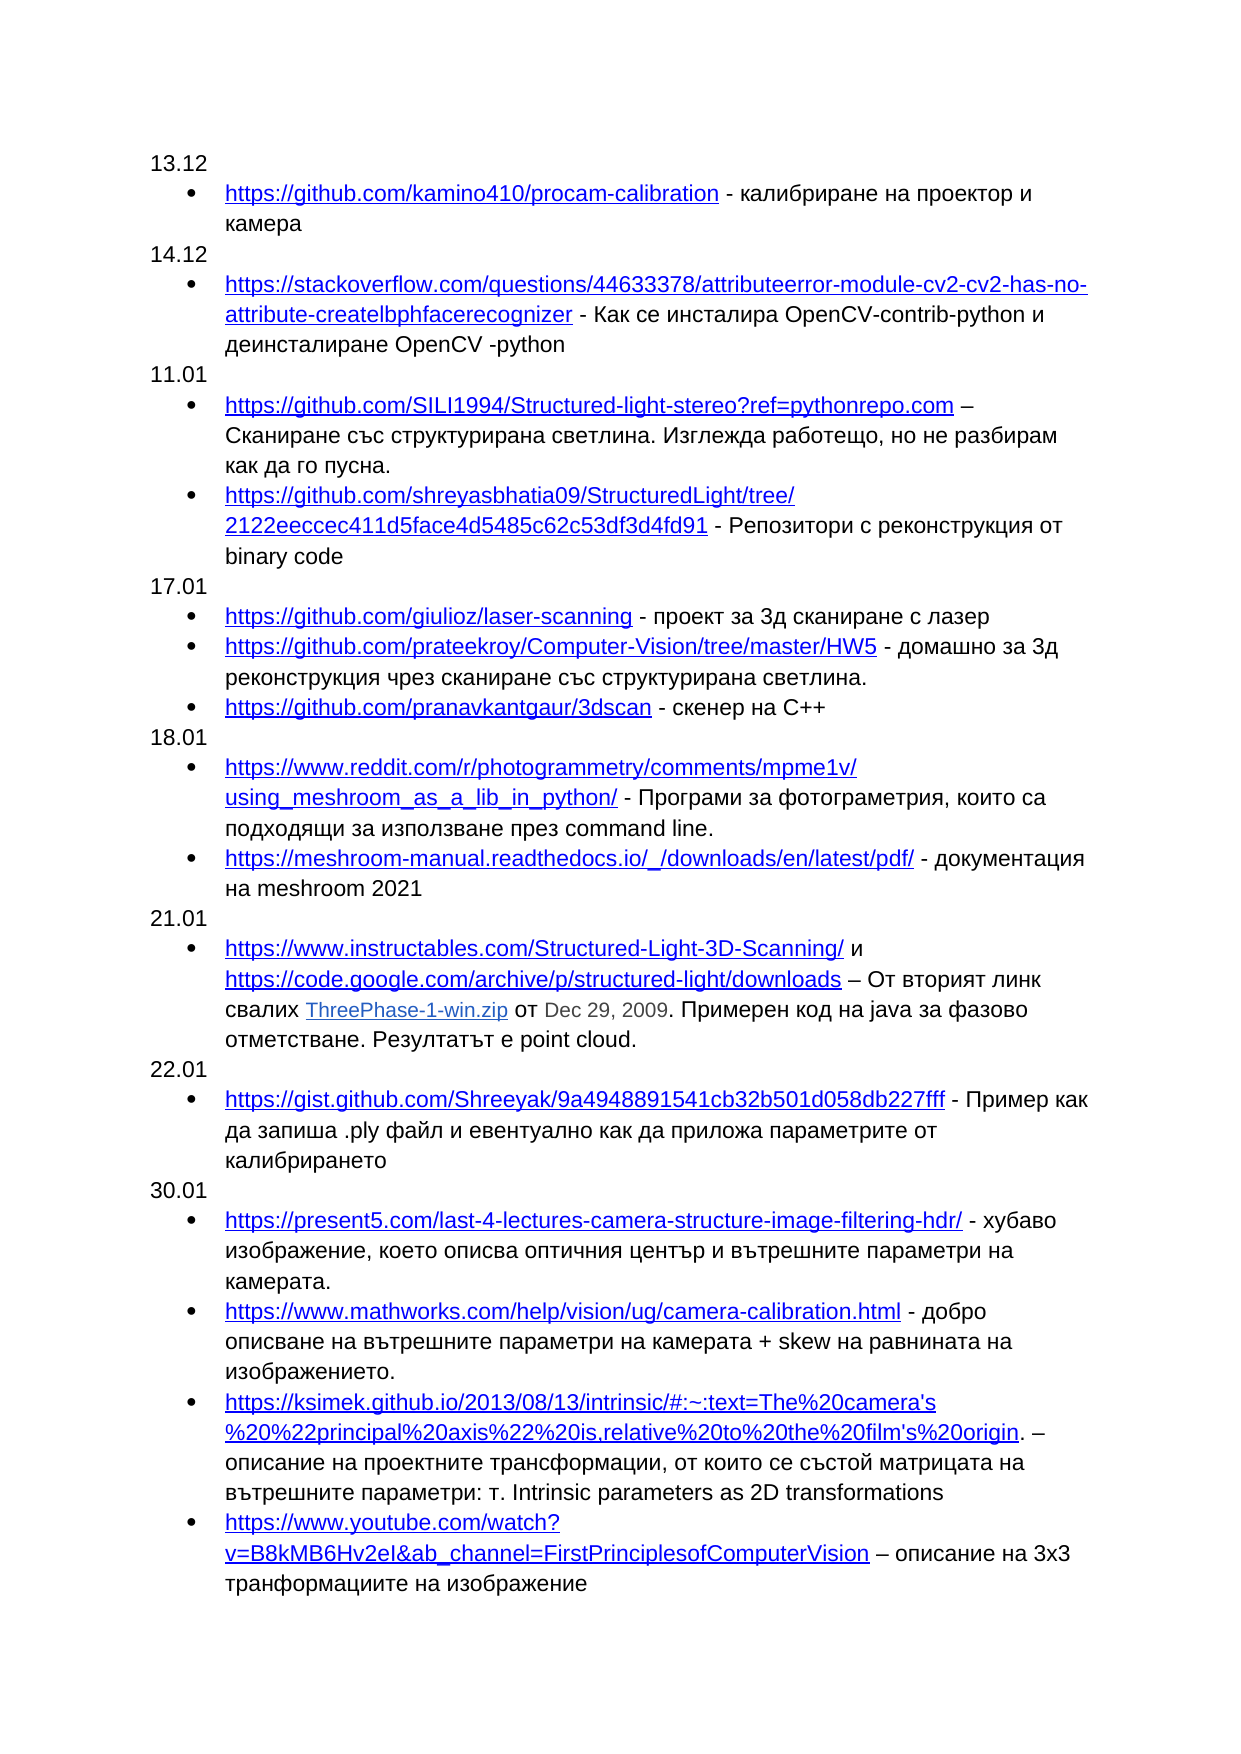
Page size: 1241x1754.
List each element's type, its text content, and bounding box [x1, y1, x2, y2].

list https://github.com/pranavkantgaur/3dscan - скенер на C++ [187, 694, 1090, 720]
text 17.01 [150, 573, 1090, 599]
list https://github.com/shreyasbhatia09/StructuredLight/tree/2122eeccec411d5face4d5485c62c53df3d4fd91 - Репозитори с реконструкция от binary code [187, 482, 1090, 569]
text 14.12 [150, 241, 1090, 267]
text 22.01 [150, 1056, 1090, 1083]
list https://gist.github.com/Shreeyak/9a4948891541cb32b501d058db227fff - Пример как да запиша .ply файл и евентуално как да приложа параметрите от калибрирането [187, 1086, 1090, 1173]
list https://www.reddit.com/r/photogrammetry/comments/mpme1v/using_meshroom_as_a_lib_in_python/ - Програми за фотограметрия, които са подходящи за използване през command line. [187, 754, 1090, 841]
list https://github.com/giulioz/laser-scanning - проект за 3д сканиране с лазер [187, 603, 1090, 629]
text 11.01 [150, 361, 1090, 388]
list https://github.com/prateekroy/Computer-Vision/tree/master/HW5 - домашно за 3д реконструкция чрез сканиране със структурирана светлина. [187, 633, 1090, 690]
list https://stackoverflow.com/questions/44633378/attributeerror-module-cv2-cv2-has-no-attribute-createlbphfacerecognizer - Как се инсталира OpenCV-contrib-python и деинсталиране OpenCV -python [187, 271, 1090, 358]
list https://www.instructables.com/Structured-Light-3D-Scanning/ и https://code.google.com/archive/p/structured-light/downloads – От вторият линк свалих ThreePhase-1-win.zip от Dec 29, 2009. Примерен код на java за фазово отметстване. Резултатът е point cloud. [187, 935, 1090, 1052]
list https://github.com/SILI1994/Structured-light-stereo?ref=pythonrepo.com – Сканиране със структурирана светлина. Изглежда работещо, но не разбирам как да го пусна. [187, 392, 1090, 478]
text 21.01 [150, 905, 1090, 932]
list https://www.mathworks.com/help/vision/ug/camera-calibration.html - добро описване на вътрешните параметри на камерата + skew на равнината на изображението. [187, 1298, 1090, 1385]
text 18.01 [150, 724, 1090, 750]
list https://www.youtube.com/watch?v=B8kMB6Hv2eI&ab_channel=FirstPrinciplesofComputerVision – описание на 3x3 транформациите на изображение [187, 1509, 1090, 1596]
list https://meshroom-manual.readthedocs.io/_/downloads/en/latest/pdf/ - документация на meshroom 2021 [187, 845, 1090, 901]
list https://ksimek.github.io/2013/08/13/intrinsic/#:~:text=The%20camera's%20%22principal%20axis%22%20is,relative%20to%20the%20film's%20origin. – описание на проектните трансформации, от които се състой матрицата на вътрешните параметри: т. Intrinsic parameters as 2D transformations [187, 1388, 1090, 1506]
text 30.01 [150, 1177, 1090, 1203]
list https://present5.com/last-4-lectures-camera-structure-image-filtering-hdr/ - хубаво изображение, което описва оптичния център и вътрешните параметри на камерата. [187, 1207, 1090, 1294]
text 13.12 [150, 150, 1090, 176]
list https://github.com/kamino410/procam-calibration - калибриране на проектор и камера [187, 180, 1090, 237]
